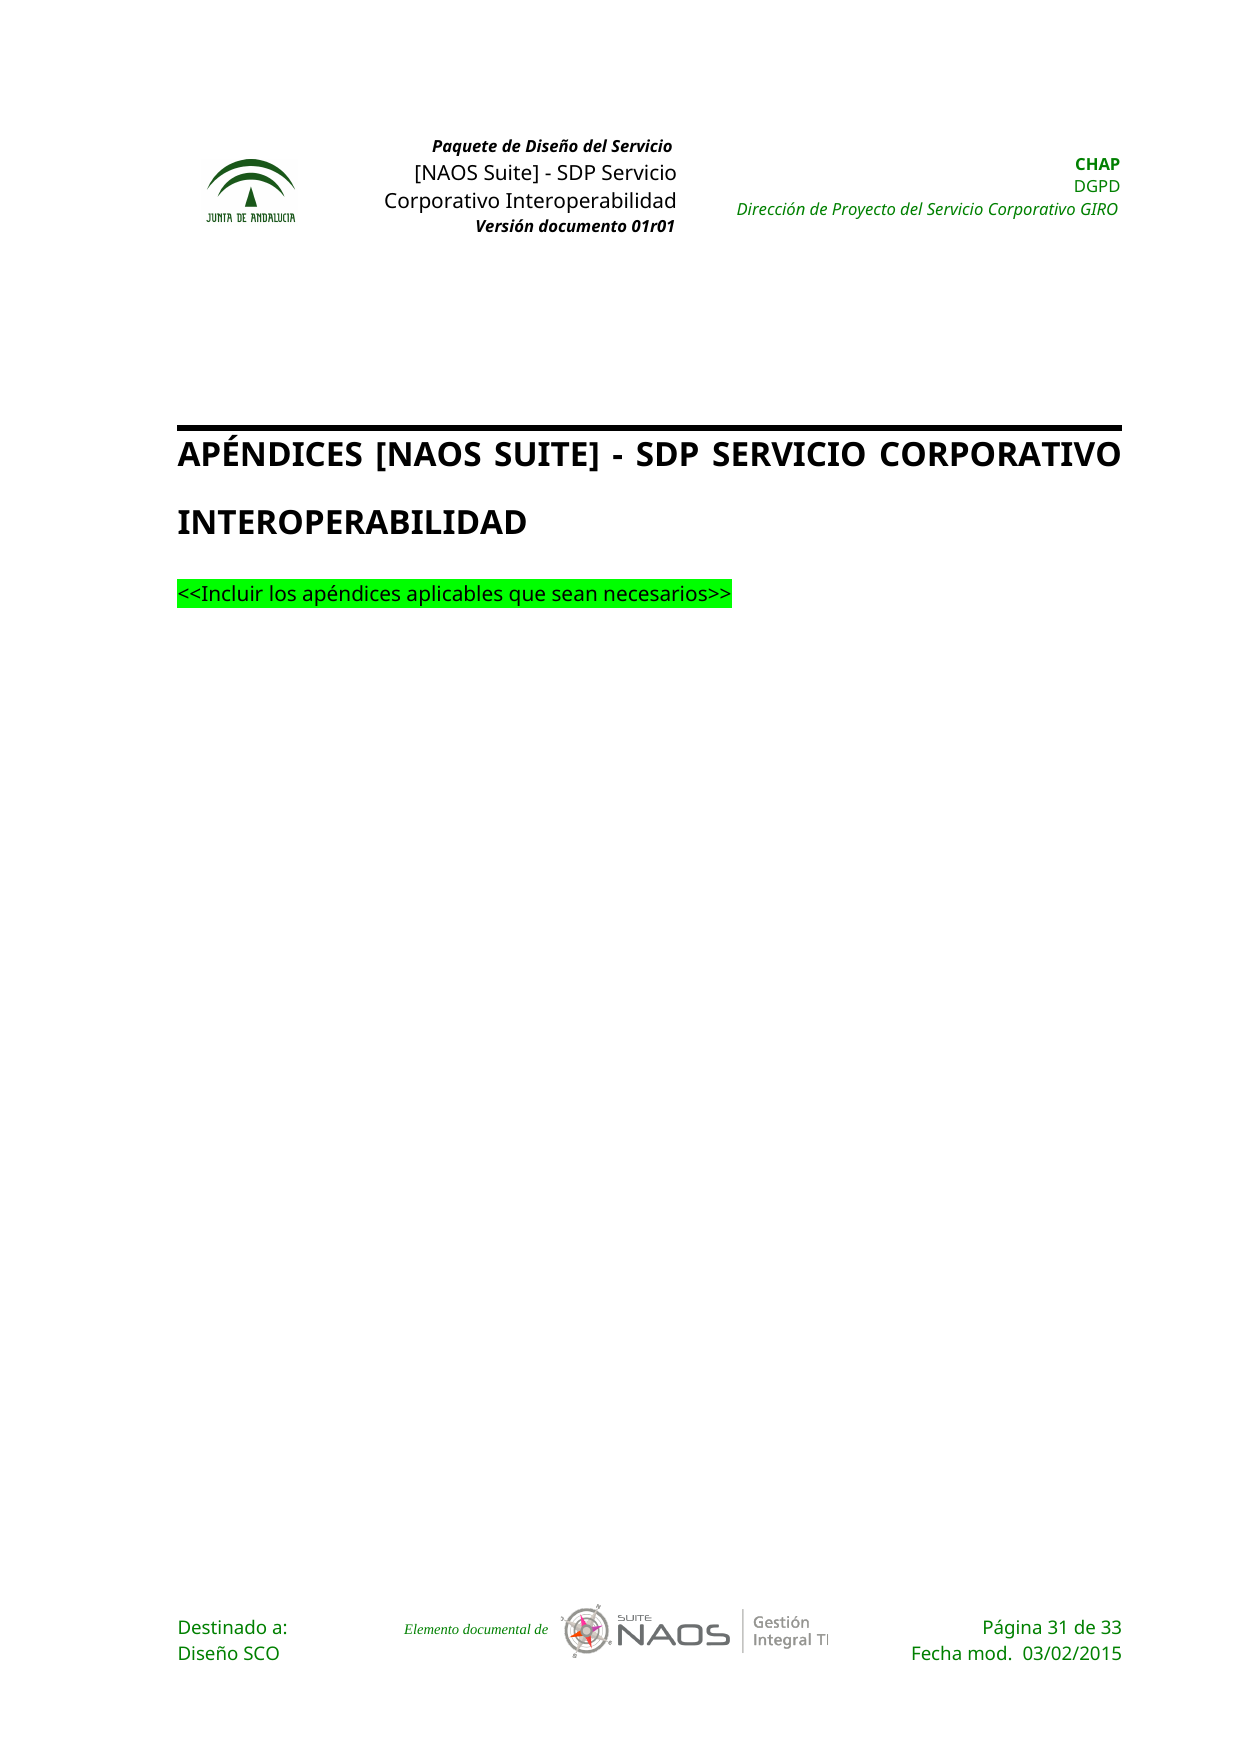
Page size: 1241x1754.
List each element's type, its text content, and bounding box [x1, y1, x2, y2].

text <<Incluir los apéndices aplicables que sean necesarios>> [177, 579, 1122, 608]
picture [201, 159, 298, 226]
text Apéndices [NAOS Suite] - SDP Servicio Corporativo Interoperabilidad [177, 431, 1122, 544]
picture [560, 1604, 829, 1658]
